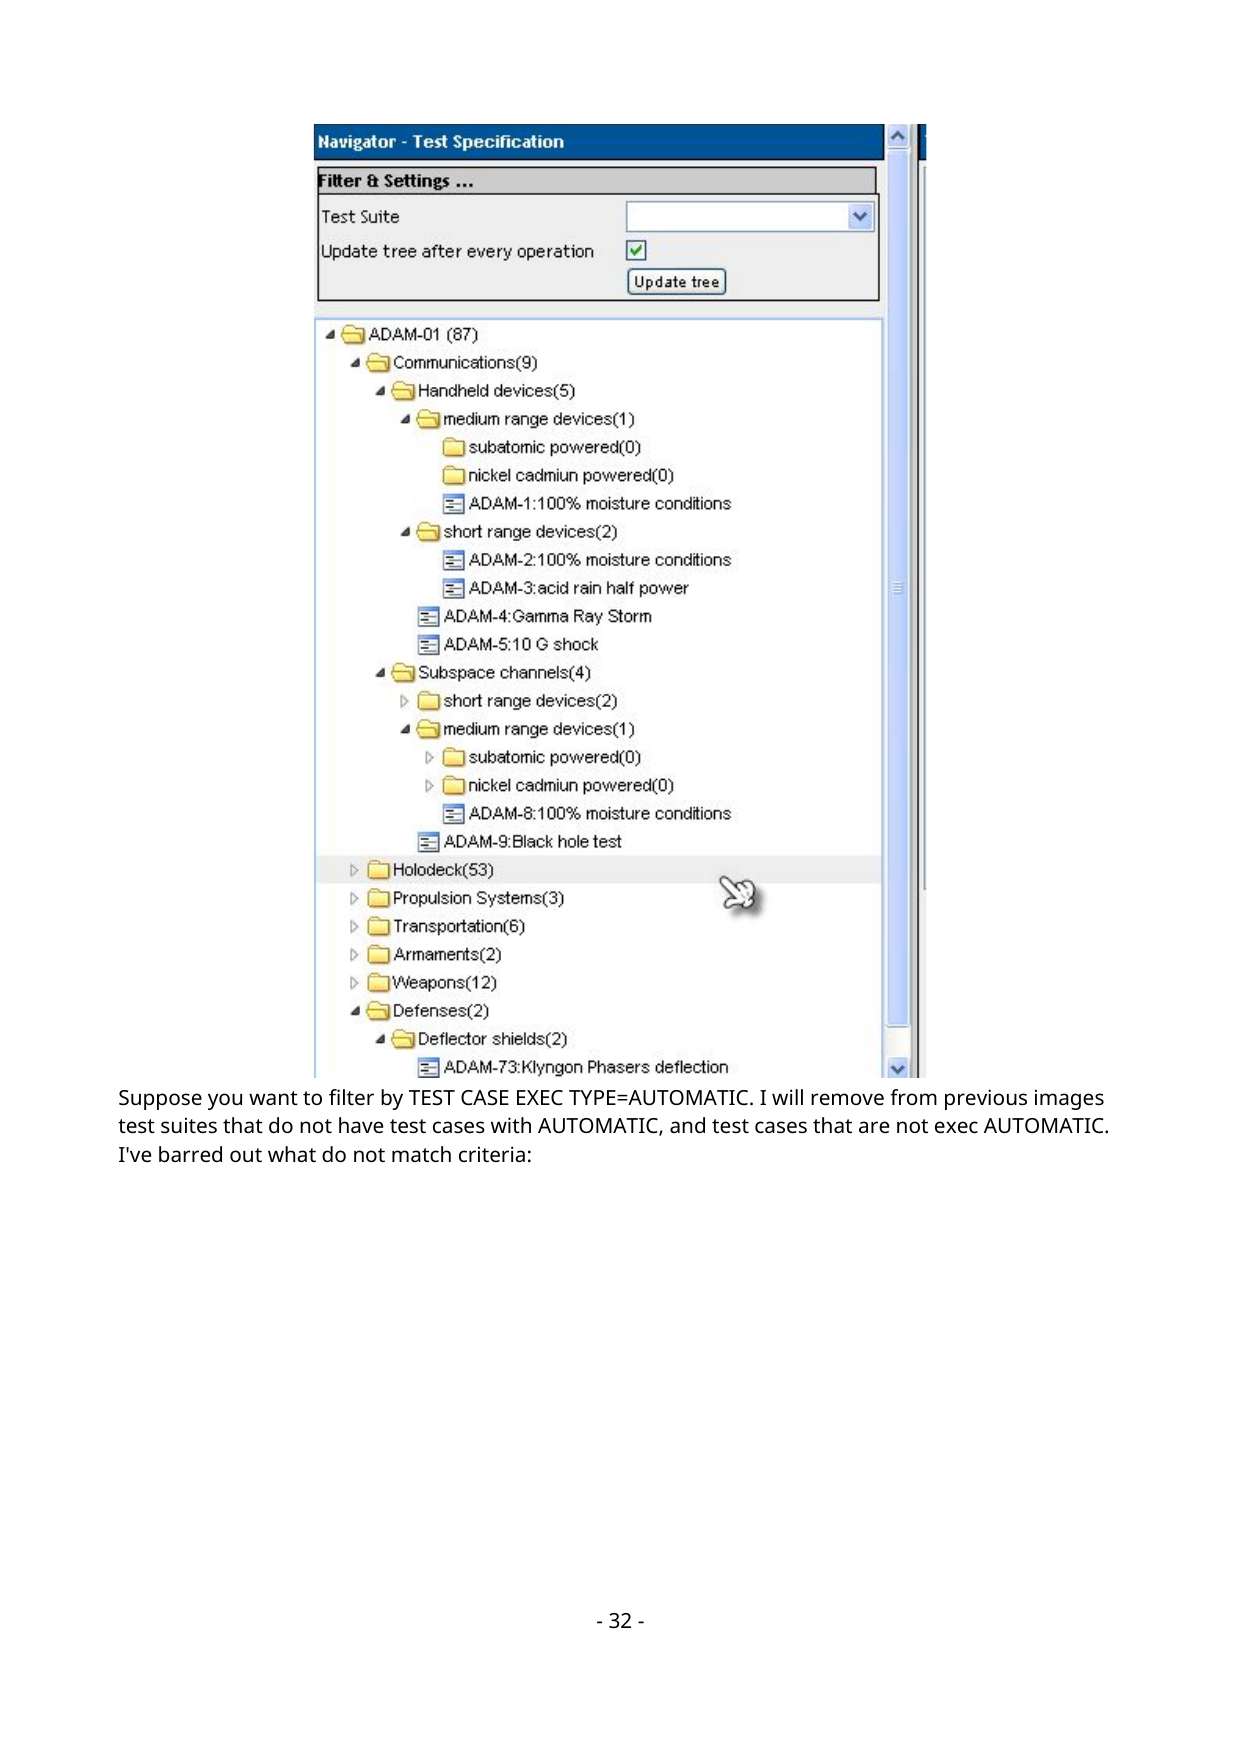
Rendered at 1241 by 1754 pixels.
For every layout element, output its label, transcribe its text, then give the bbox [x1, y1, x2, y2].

text I've barred out what do not match criteria: [118, 1140, 1122, 1168]
picture [313, 124, 927, 1078]
text Suppose you want to filter by TEST CASE EXEC TYPE=AUTOMATIC. I will remove from previous images test suites that do not have test cases with AUTOMATIC, and test cases that are not exec AUTOMATIC. [118, 794, 1122, 1140]
